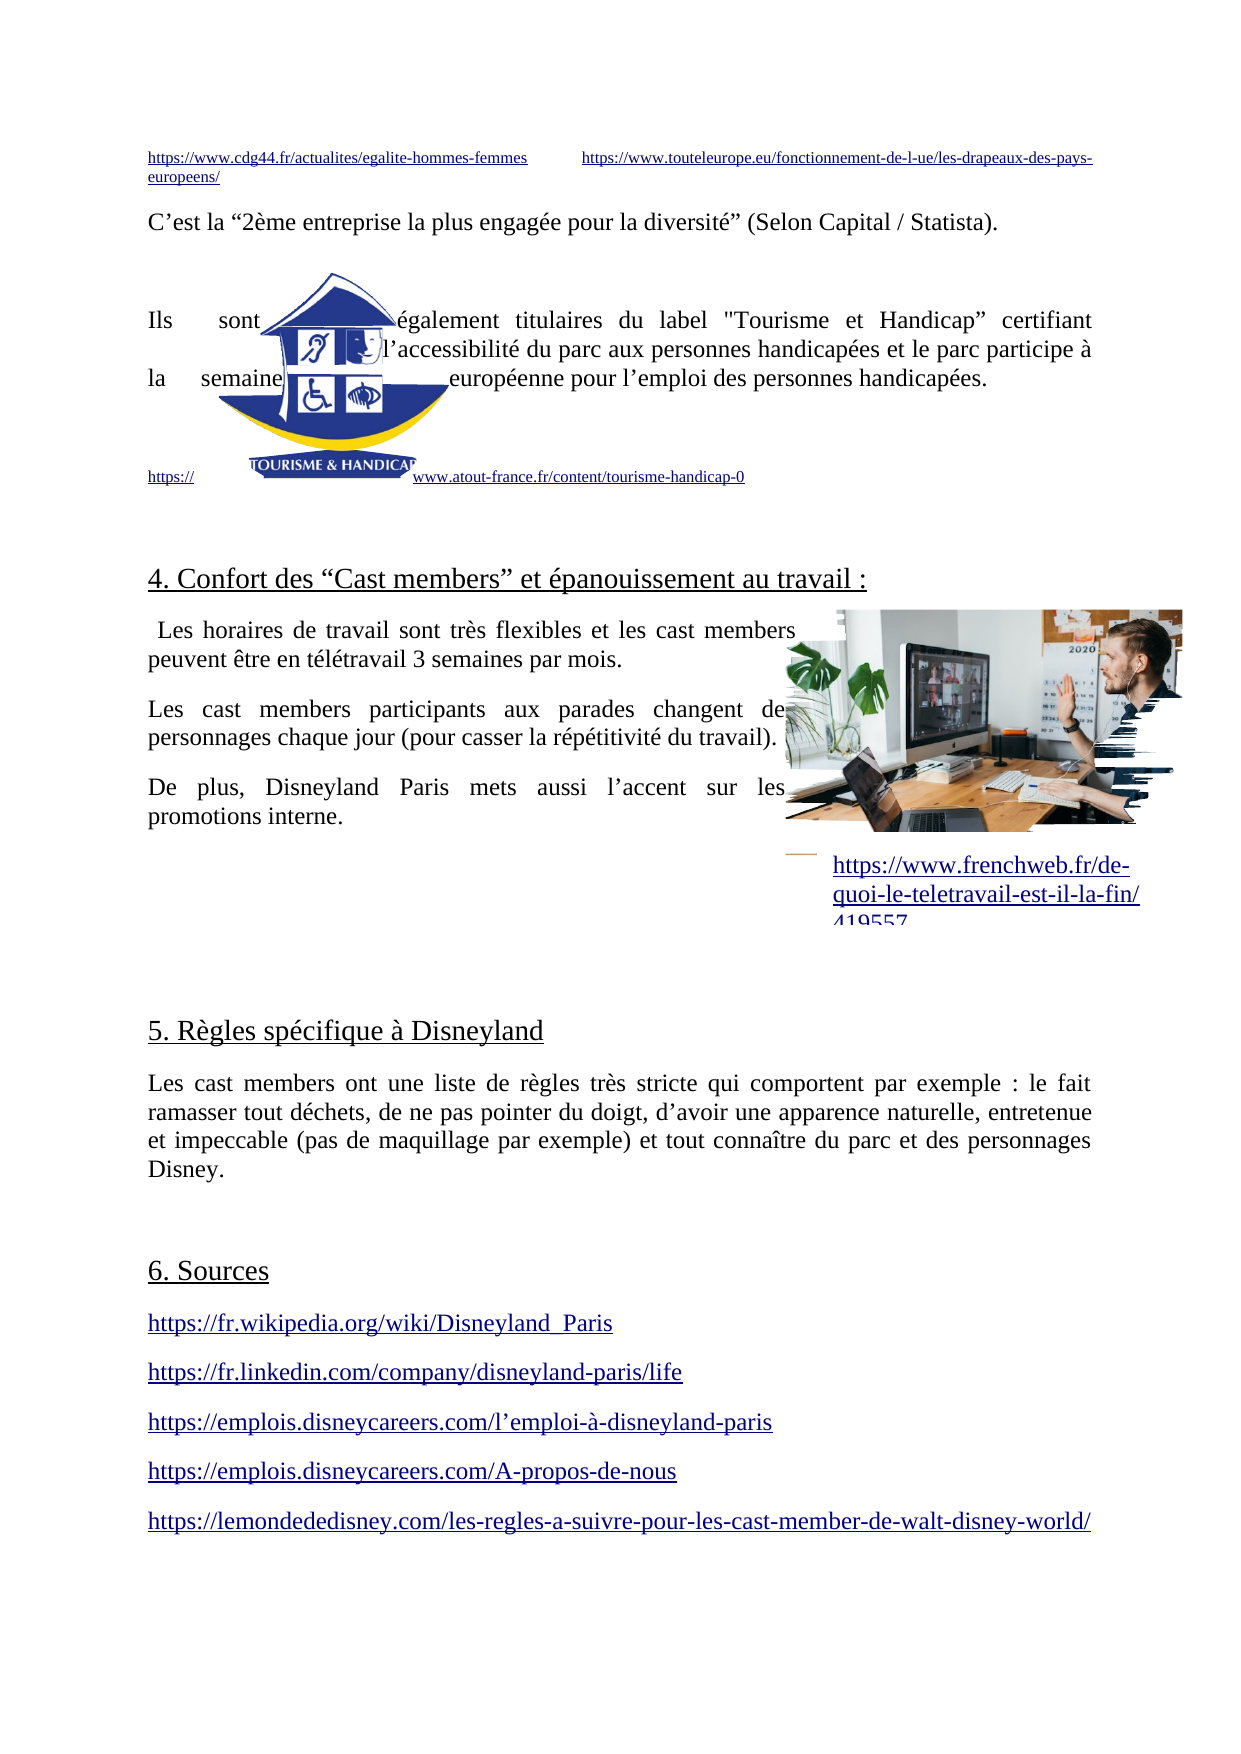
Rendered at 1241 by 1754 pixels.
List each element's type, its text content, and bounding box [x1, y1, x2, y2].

text https://www.cdg44.fr/actualites/egalite-hommes-femmes https://www.touteleurope.eu/fonctionnement-de-l-ue/les-drapeaux-des-pays-europeens/ [148, 148, 1093, 186]
text Les horaires de travail sont très flexibles et les cast members peuvent être en télétravail 3 semaines par mois. [148, 615, 845, 673]
text Les cast members participants aux parades changent de personnages chaque jour (pour casser la répétitivité du travail). [148, 694, 809, 751]
text [818, 833, 1169, 932]
text https://emplois.disneycareers.com/l’emploi-à-disneyland-paris [148, 1407, 1093, 1436]
text Les cast members ont une liste de règles très stricte qui comportent par exemple : le fait ramasser tout déchets, de ne pas pointer du doigt, d’avoir une apparence naturelle, entretenue et impeccable (pas de maquillage par exemple) et tout connaître du parc et des personnages Disney. [148, 1068, 1093, 1183]
text https://lemondededisney.com/les-regles-a-suivre-pour-les-cast-member-de-walt-disney-world/ [148, 1506, 1093, 1535]
text https://www.frenchweb.fr/de-quoi-le-teletravail-est-il-la-fin/419557 [833, 851, 1154, 924]
text https://www.atout-france.fr/content/tourisme-handicap-0 [148, 467, 1093, 486]
text De plus, Disneyland Paris mets aussi l’accent sur les promotions interne. [148, 772, 871, 829]
text 4. Confort des “Cast members” et épanouissement au travail : [148, 561, 1093, 594]
text Ils sont également titulaires du label "Tourisme et Handicap” certifiant l’accessibilité du parc aux personnes handicapées et le parc participe à la semaine européenne pour l’emploi des personnes handicapées. [287, 305, 1093, 391]
text https://emplois.disneycareers.com/A-propos-de-nous [148, 1456, 1093, 1485]
text C’est la “2ème entreprise la plus engagée pour la diversité” (Selon Capital / Statista). [148, 207, 1093, 236]
text 5. Règles spécifique à Disneyland [148, 1013, 1093, 1047]
text Ils sont également titulaires du label "Tourisme et Handicap” certifiant l’accessibilité du parc aux personnes handicapées et le parc participe à la semaine européenne pour l’emploi des personnes handicapées. [148, 305, 299, 391]
text https://fr.wikipedia.org/wiki/Disneyland_Paris [148, 1308, 1093, 1336]
text https://fr.linkedin.com/company/disneyland-paris/life [148, 1357, 1093, 1386]
text 6. Sources [148, 1253, 1093, 1287]
